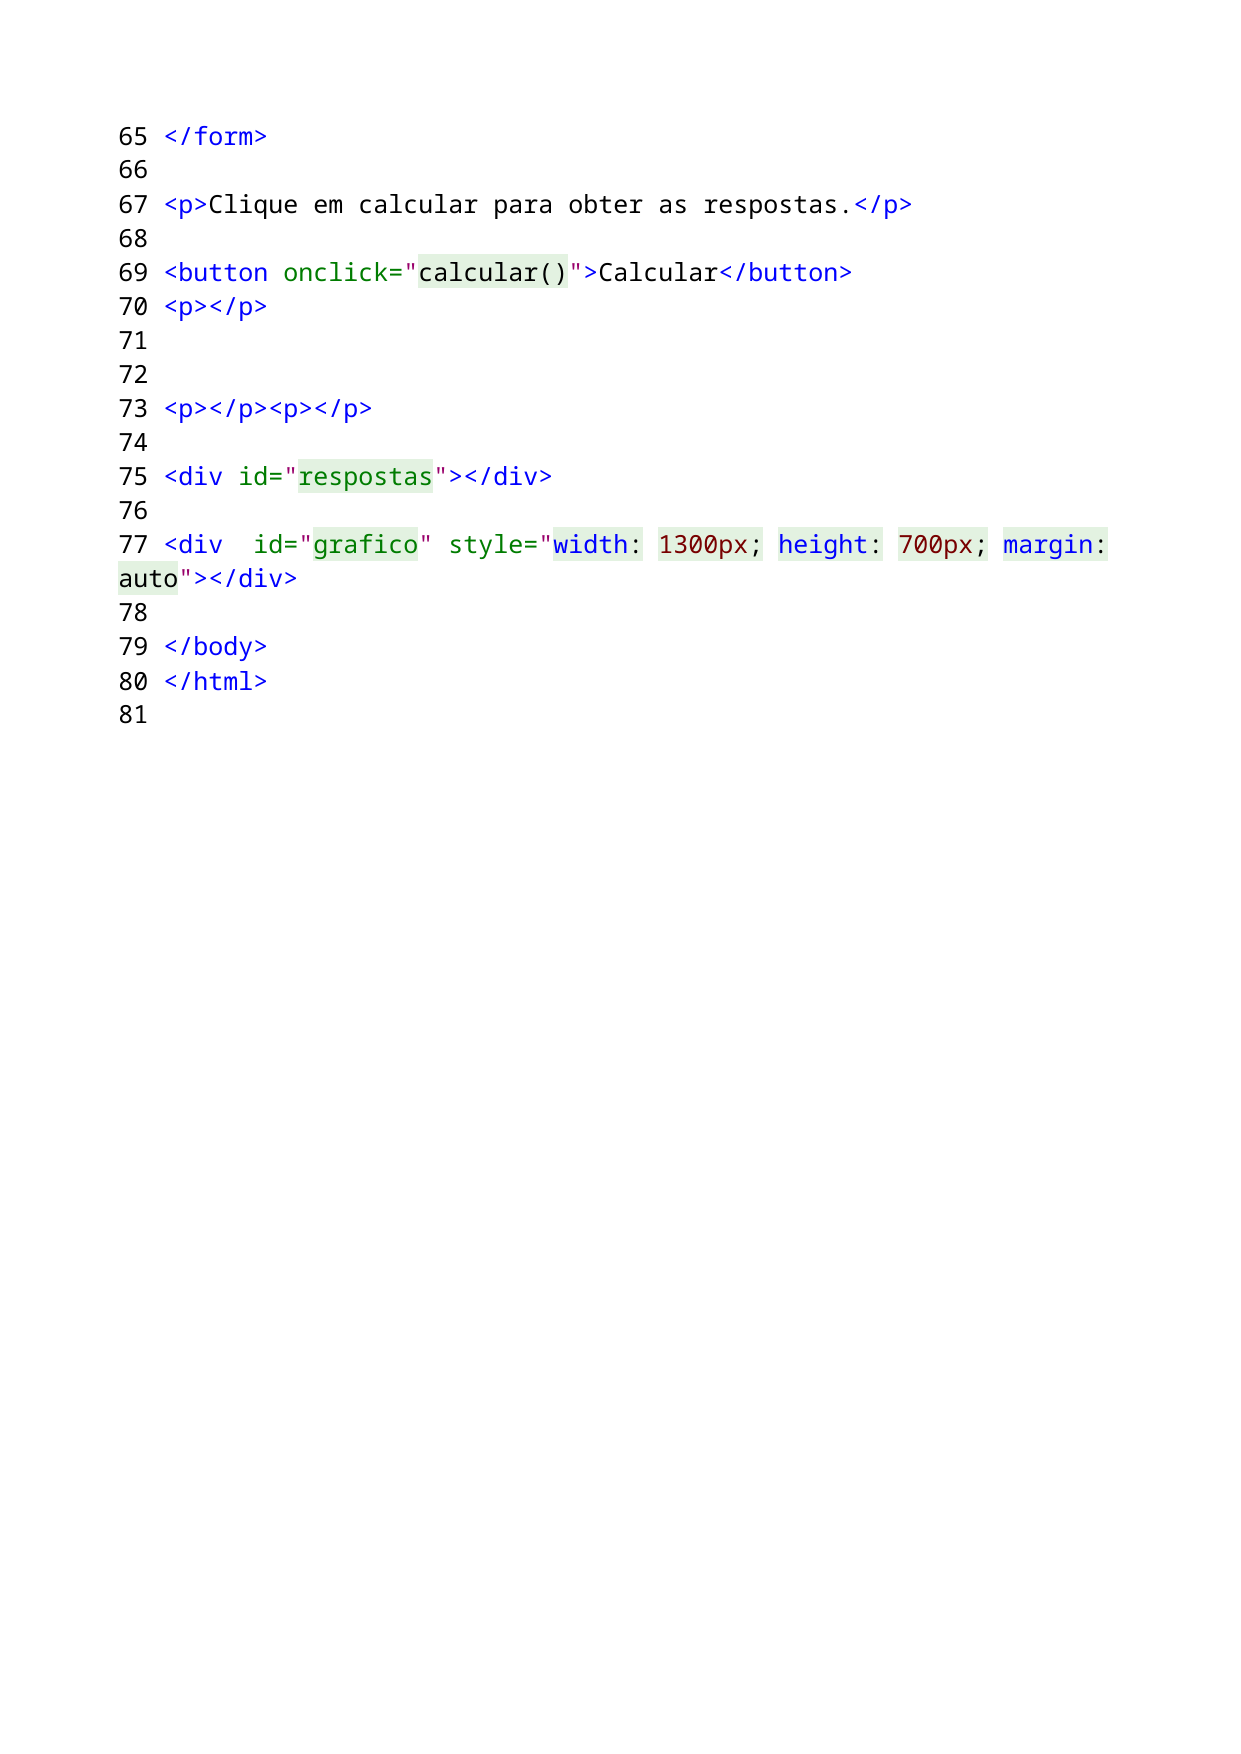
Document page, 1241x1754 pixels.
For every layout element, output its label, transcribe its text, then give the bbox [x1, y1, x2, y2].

text 80 </html> [118, 663, 1122, 697]
text 73 <p></p><p></p> [118, 391, 1122, 425]
text 75 <div id="respostas"></div> [118, 459, 1122, 493]
text 70 <p></p> [118, 288, 1122, 322]
text 65 </form> [118, 118, 1122, 152]
text 78 [118, 595, 1122, 629]
text 72 [118, 357, 1122, 391]
text 68 [118, 220, 1122, 254]
text 76 [118, 493, 1122, 527]
text 74 [118, 425, 1122, 459]
text 67 <p>Clique em calcular para obter as respostas.</p> [118, 186, 1122, 220]
text 81 [118, 697, 1122, 731]
text 69 <button onclick="calcular()">Calcular</button> [118, 254, 1122, 288]
text 71 [118, 322, 1122, 357]
text 79 </body> [118, 629, 1122, 663]
text 77 <div id="grafico" style="width: 1300px; height: 700px; margin: auto"></div> [118, 527, 1122, 595]
text 66 [118, 152, 1122, 186]
